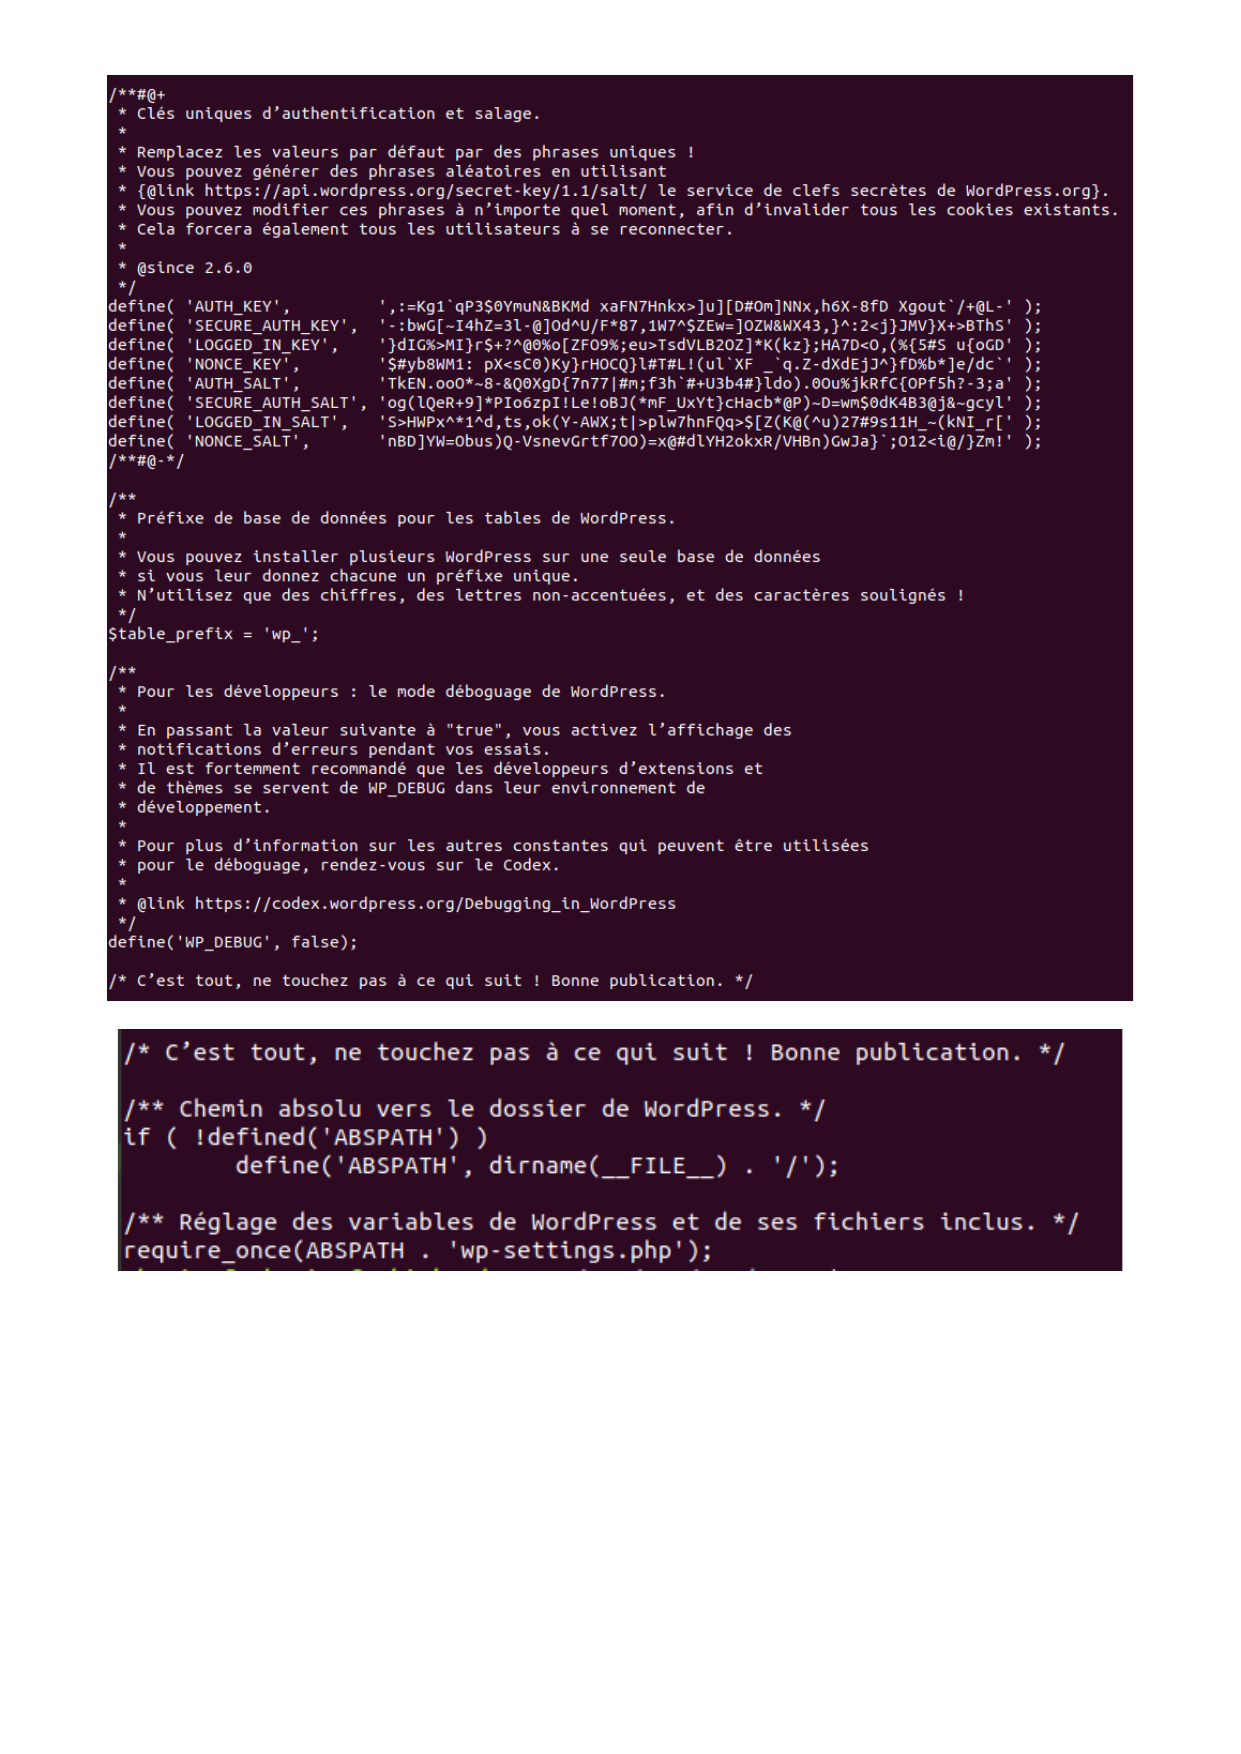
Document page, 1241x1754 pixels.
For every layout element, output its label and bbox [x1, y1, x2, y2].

picture [107, 75, 1134, 1001]
picture [117, 1029, 1123, 1271]
